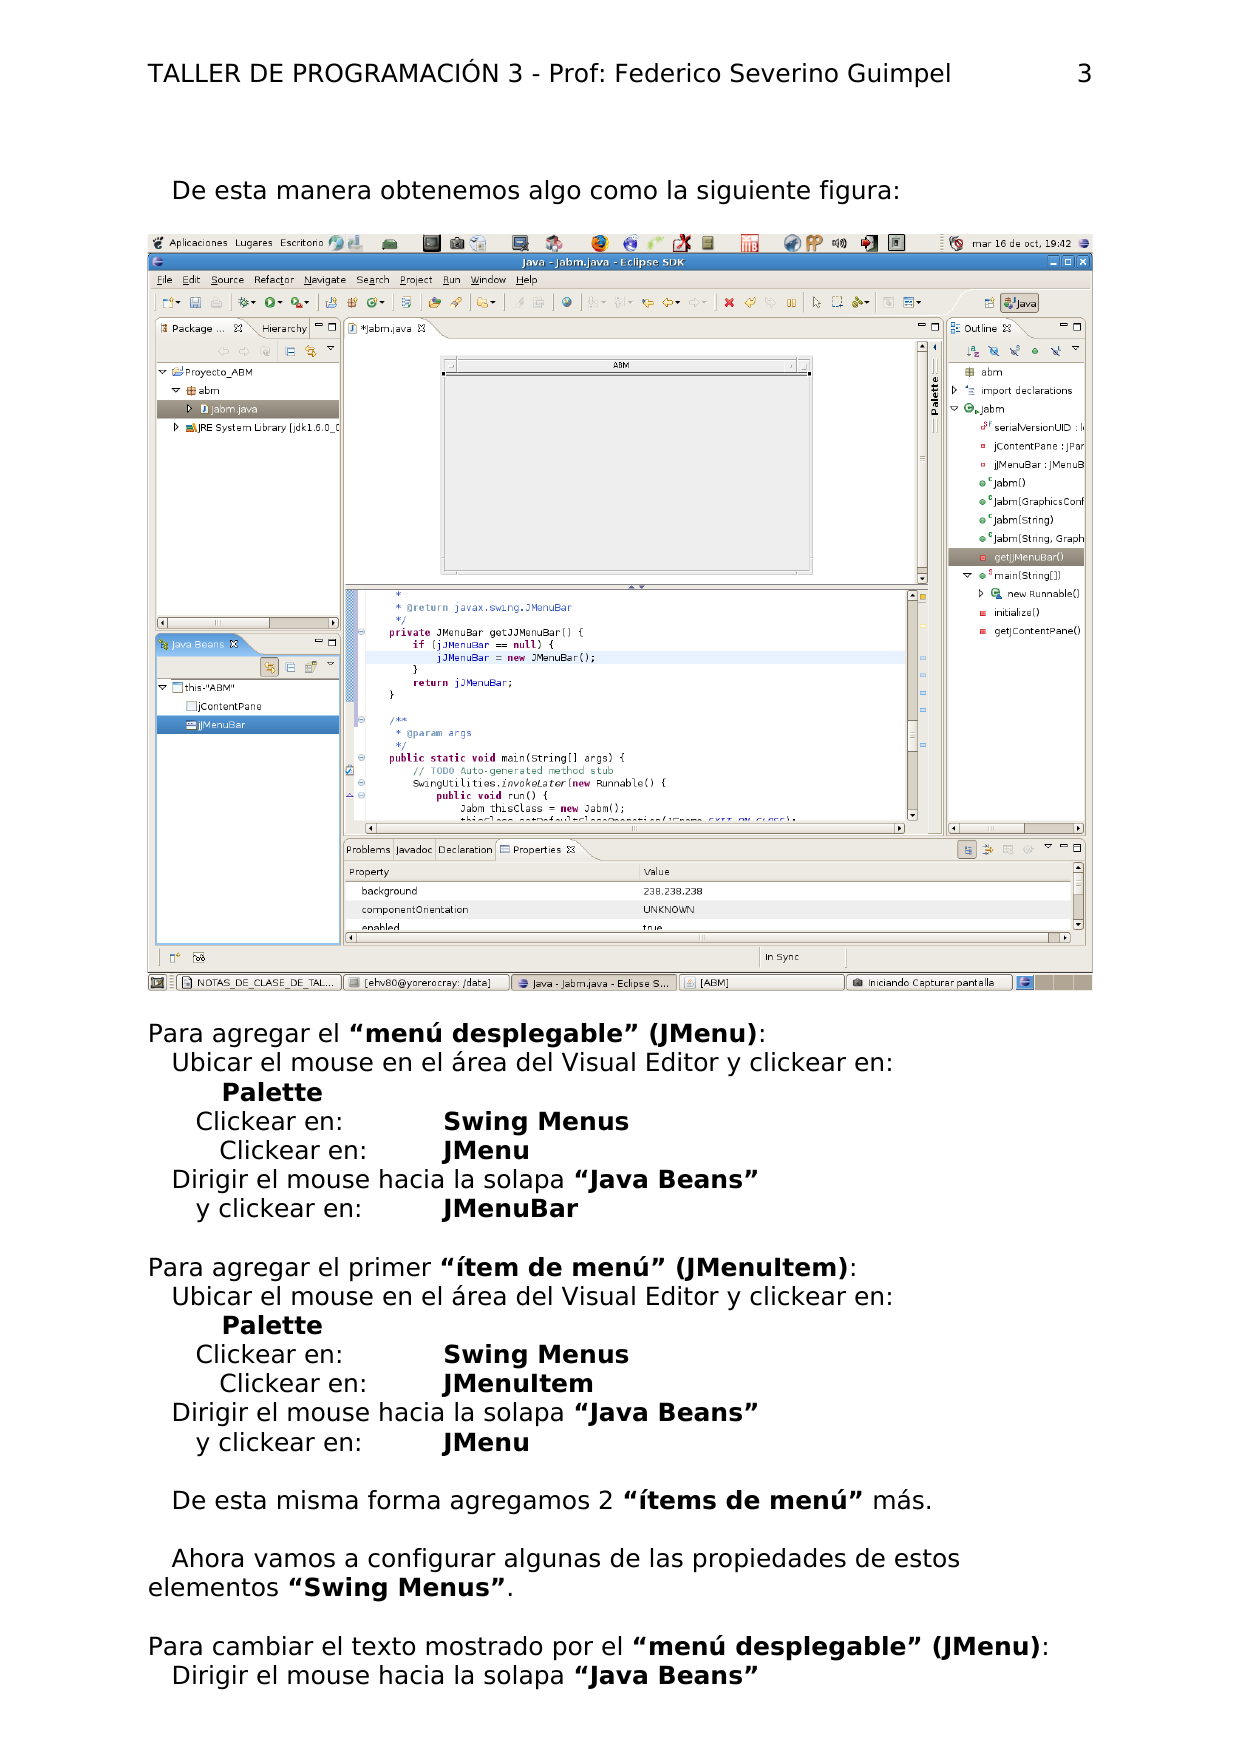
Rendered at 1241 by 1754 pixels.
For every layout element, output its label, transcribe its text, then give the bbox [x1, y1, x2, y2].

text y clickear en: JMenu [148, 1428, 1093, 1457]
text Dirigir el mouse hacia la solapa “Java Beans” [148, 1399, 1093, 1428]
text Para cambiar el texto mostrado por el “menú desplegable” (JMenu): [148, 1632, 1093, 1661]
text Clickear en: JMenuItem [148, 1369, 1093, 1399]
text Ahora vamos a configurar algunas de las propiedades de estos elementos “Swing Menus”. [148, 1544, 1093, 1603]
text Para agregar el “menú desplegable” (JMenu): [148, 1019, 1093, 1049]
text Dirigir el mouse hacia la solapa “Java Beans” [148, 1661, 1093, 1690]
text Para agregar el primer “ítem de menú” (JMenuItem): [148, 1253, 1093, 1282]
text De esta misma forma agregamos 2 “ítems de menú” más. [148, 1486, 1093, 1515]
text y clickear en: JMenuBar [148, 1194, 1093, 1224]
text Ubicar el mouse en el área del Visual Editor y clickear en: Palette [148, 1282, 1093, 1340]
text Ubicar el mouse en el área del Visual Editor y clickear en: Palette [148, 1049, 1093, 1107]
text Dirigir el mouse hacia la solapa “Java Beans” [148, 1165, 1093, 1194]
text Clickear en: Swing Menus [148, 1340, 1093, 1369]
text Clickear en: Swing Menus [148, 1107, 1093, 1136]
text Clickear en: JMenu [148, 1136, 1093, 1165]
text De esta manera obtenemos algo como la siguiente figura: [148, 176, 1093, 205]
picture [147, 234, 1093, 991]
